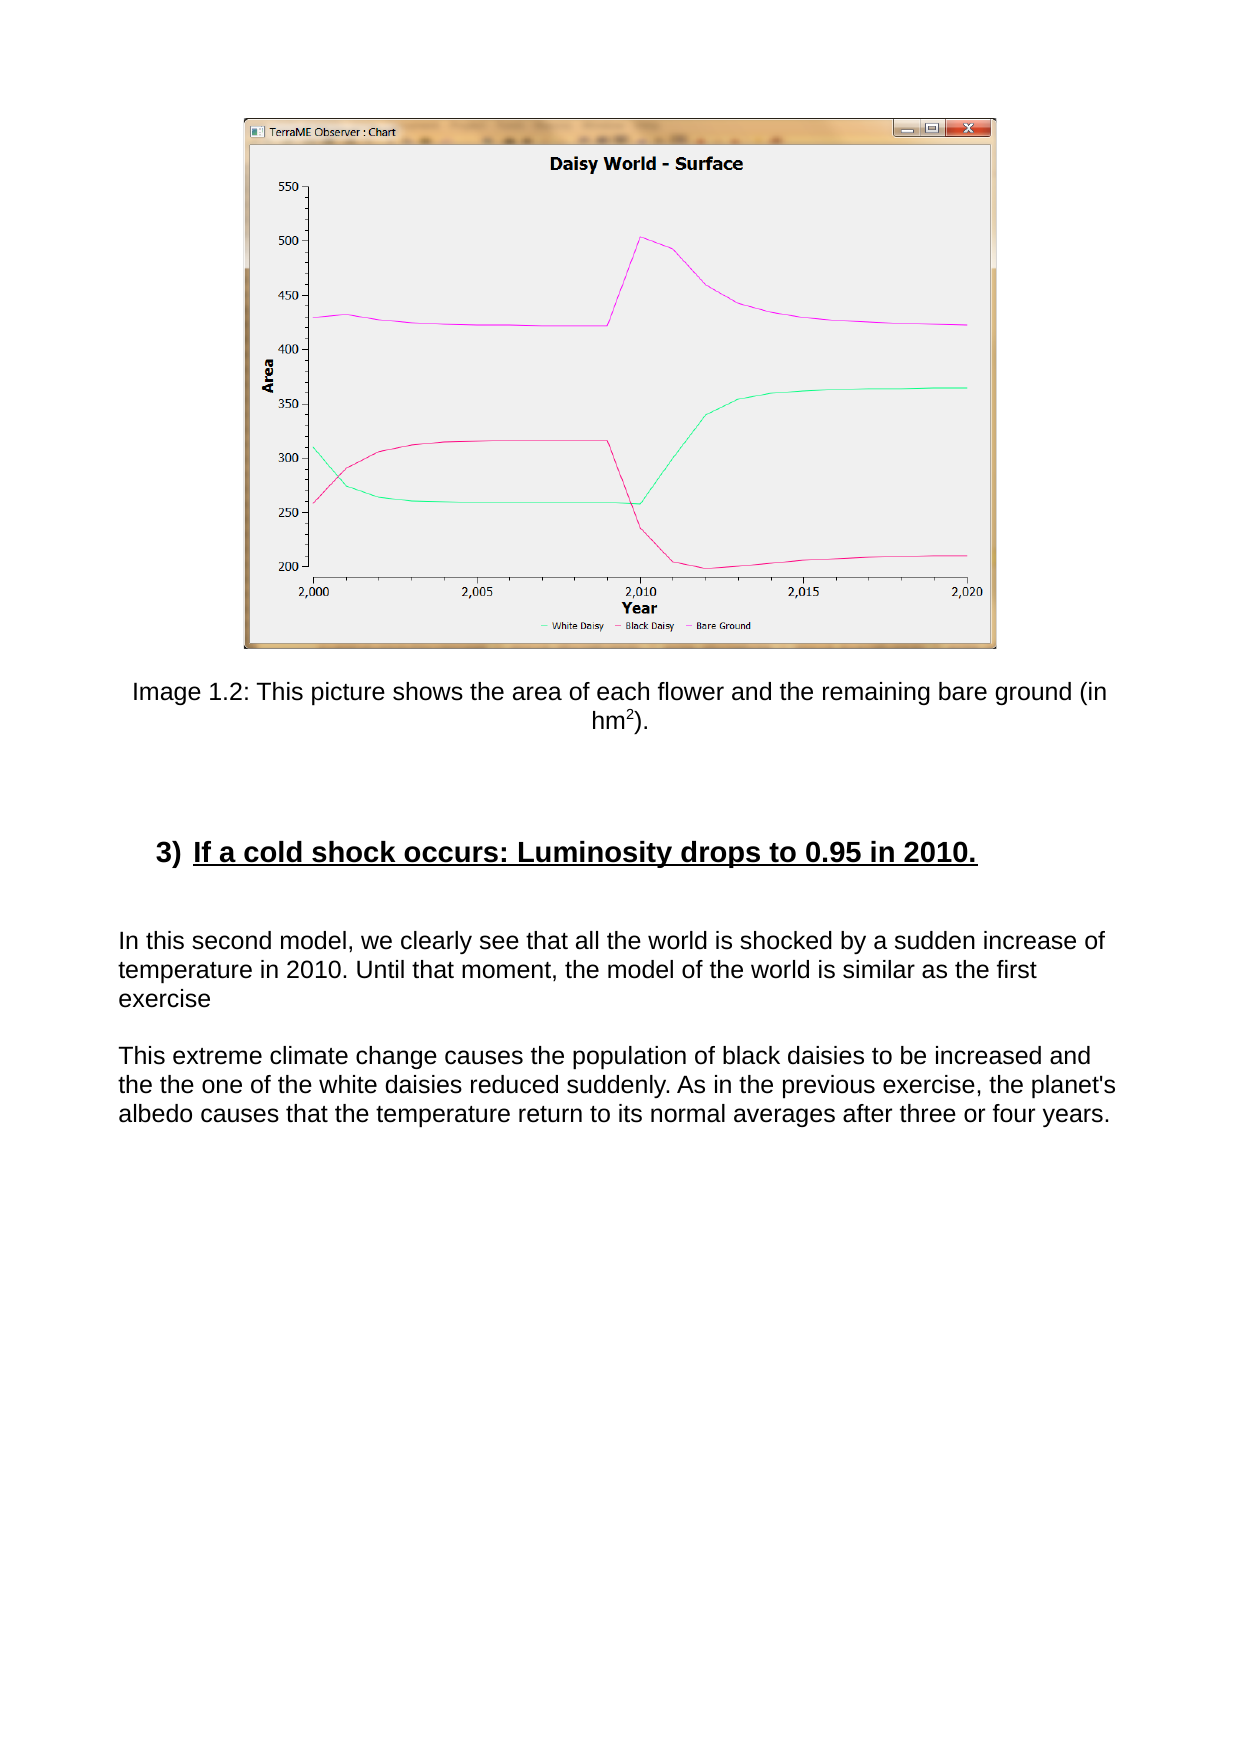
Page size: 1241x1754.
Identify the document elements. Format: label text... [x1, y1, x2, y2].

picture [243, 118, 997, 649]
text This extreme climate change causes the population of black daisies to be increased and the the one of the white daisies reduced suddenly. As in the previous exercise, the planet's albedo causes that the temperature return to its normal averages after three or four years. [118, 1041, 1122, 1127]
text Image 1.2: This picture shows the area of each flower and the remaining bare ground (in hm2). [118, 677, 1122, 734]
text In this second model, we clearly see that all the world is shocked by a sudden increase of temperature in 2010. Until that moment, the model of the world is similar as the first exercise [118, 926, 1122, 1012]
list If a cold shock occurs: Luminosity drops to 0.95 in 2010. [156, 835, 1122, 869]
